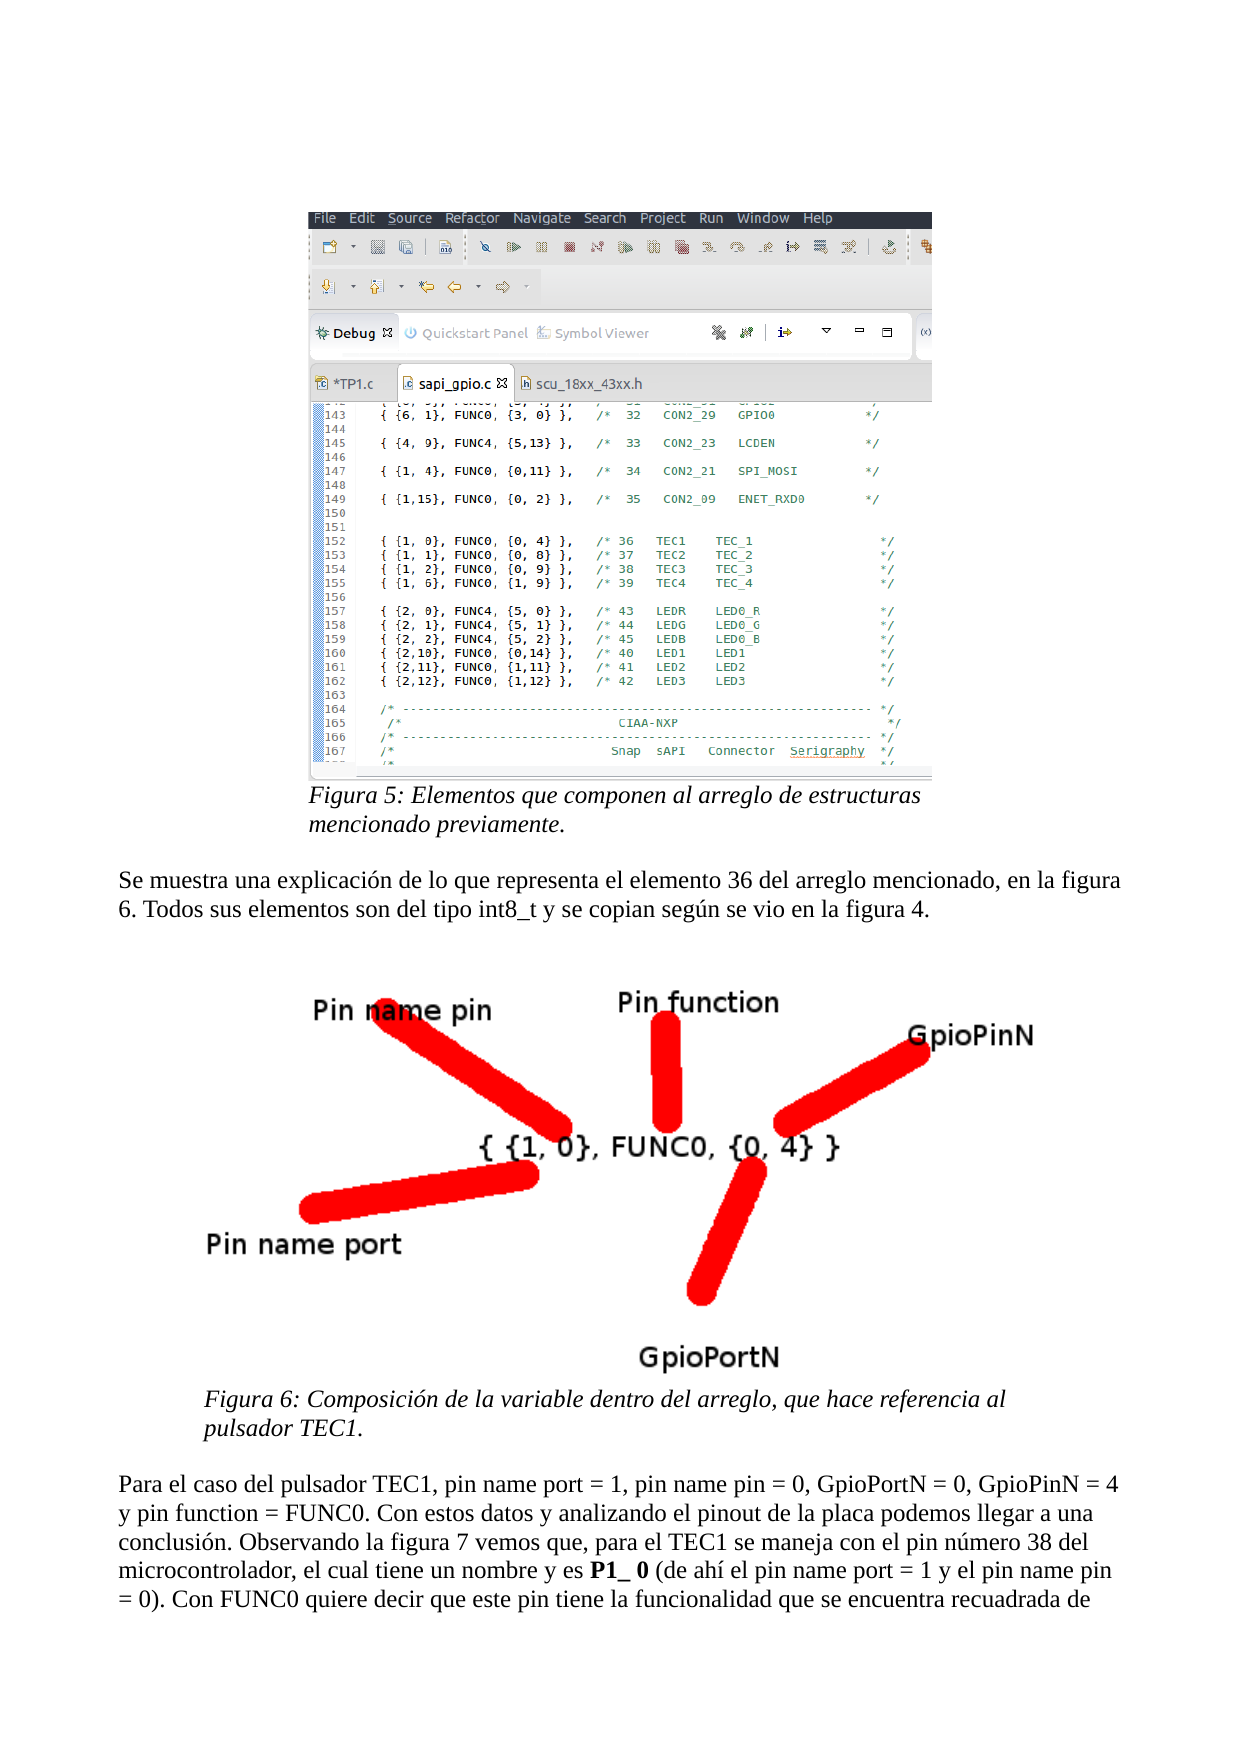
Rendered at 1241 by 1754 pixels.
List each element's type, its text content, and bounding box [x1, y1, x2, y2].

picture [203, 980, 1037, 1385]
text Figura 5: Elementos que componen al arreglo de estructuras mencionado previamente. [308, 212, 932, 838]
text Para el caso del pulsador TEC1, pin name port = 1, pin name pin = 0, GpioPortN = 0, GpioPinN = 4 y pin function = FUNC0. Con estos datos y analizando el pinout de la placa podemos llegar a una conclusión. Observando la figura 7 vemos que, para el TEC1 se maneja con el pin número 38 del microcontrolador, el cual tiene un nombre y es P1_ 0 (de ahí el pin name port = 1 y el pin name pin = 0). Con FUNC0 quiere decir que este pin tiene la funcionalidad que se encuentra recuadrada de [118, 1469, 1122, 1613]
text Se muestra una explicación de lo que representa el elemento 36 del arreglo mencionado, en la figura 6. Todos sus elementos son del tipo int8_t y se copian según se vio en la figura 4. [118, 866, 1122, 923]
picture [308, 212, 533, 781]
text Figura 6: Composición de la variable dentro del arreglo, que hace referencia al pulsador TEC1. [204, 1385, 1036, 1442]
